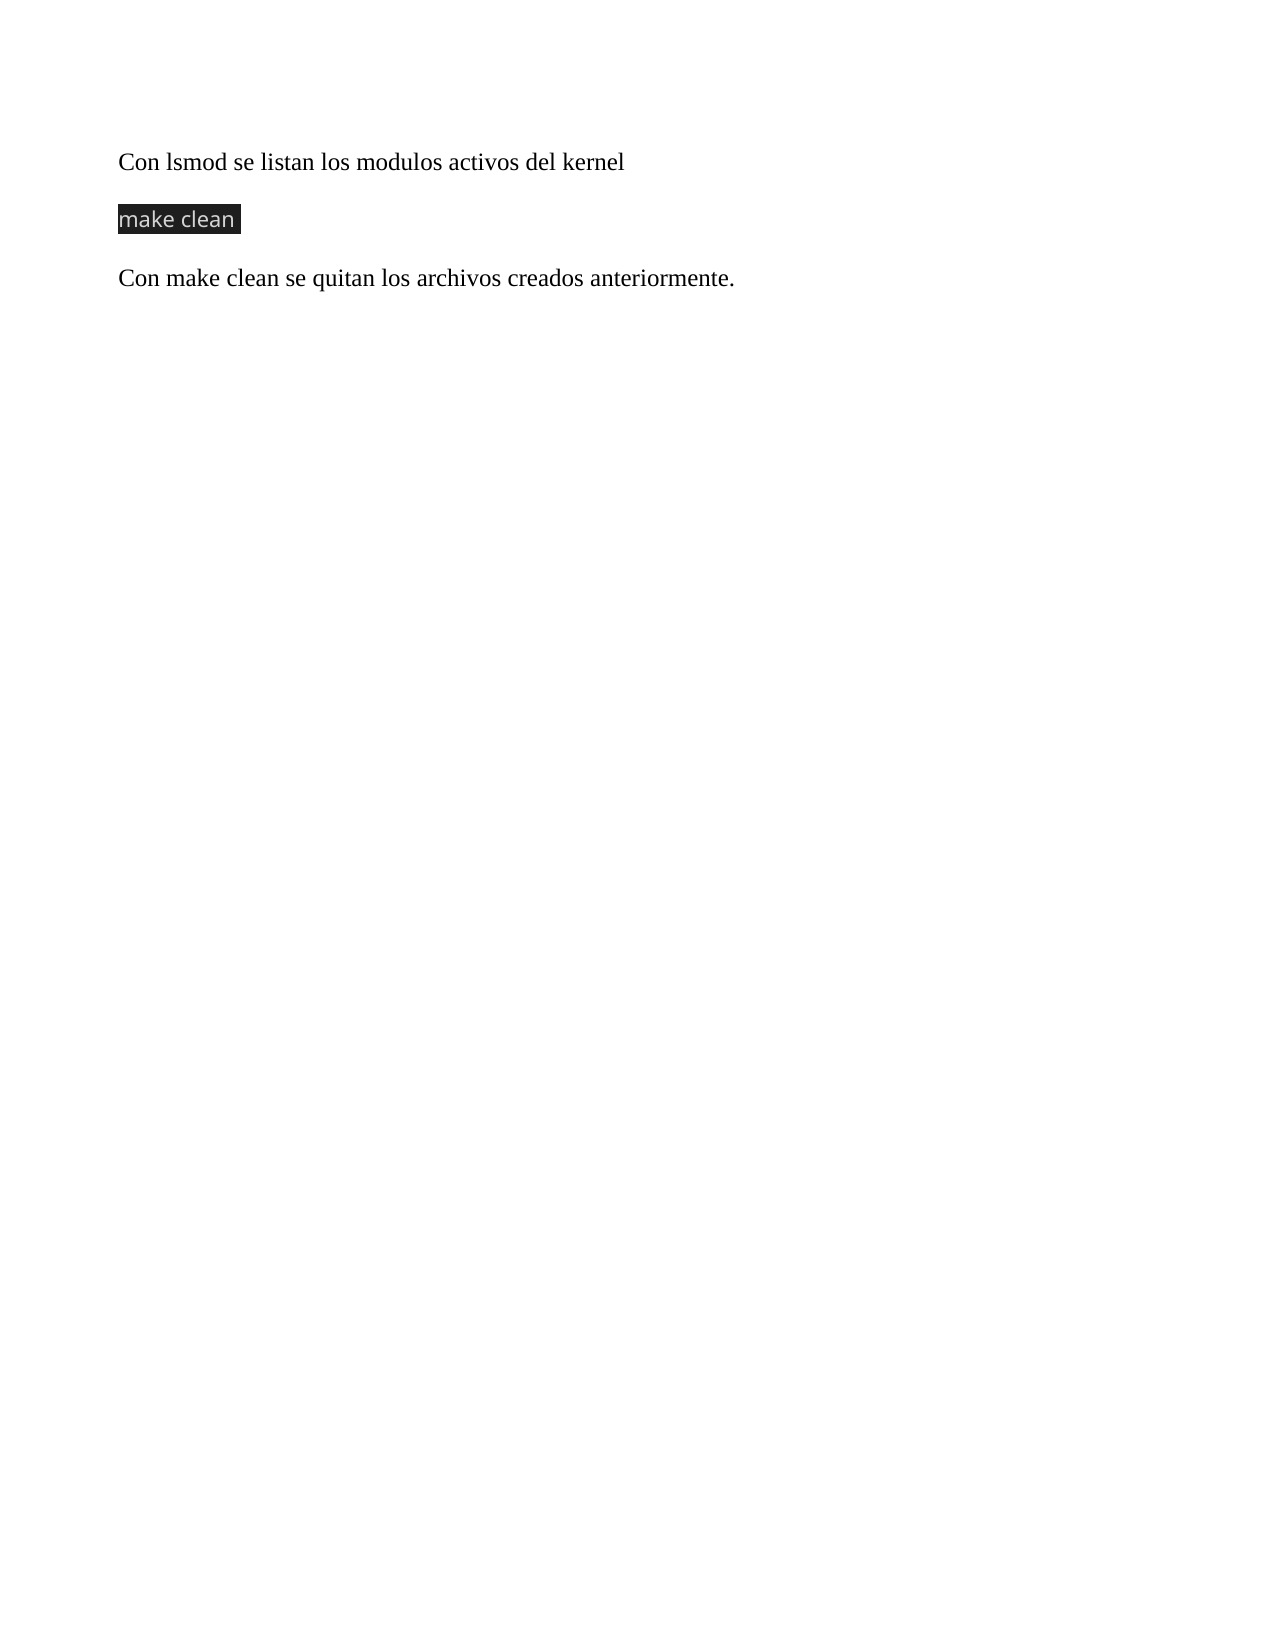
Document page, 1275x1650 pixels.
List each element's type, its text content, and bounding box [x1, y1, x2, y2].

text Con make clean se quitan los archivos creados anteriormente. [118, 263, 1157, 292]
text Con lsmod se listan los modulos activos del kernel [118, 147, 1157, 176]
text make clean [118, 204, 1157, 234]
